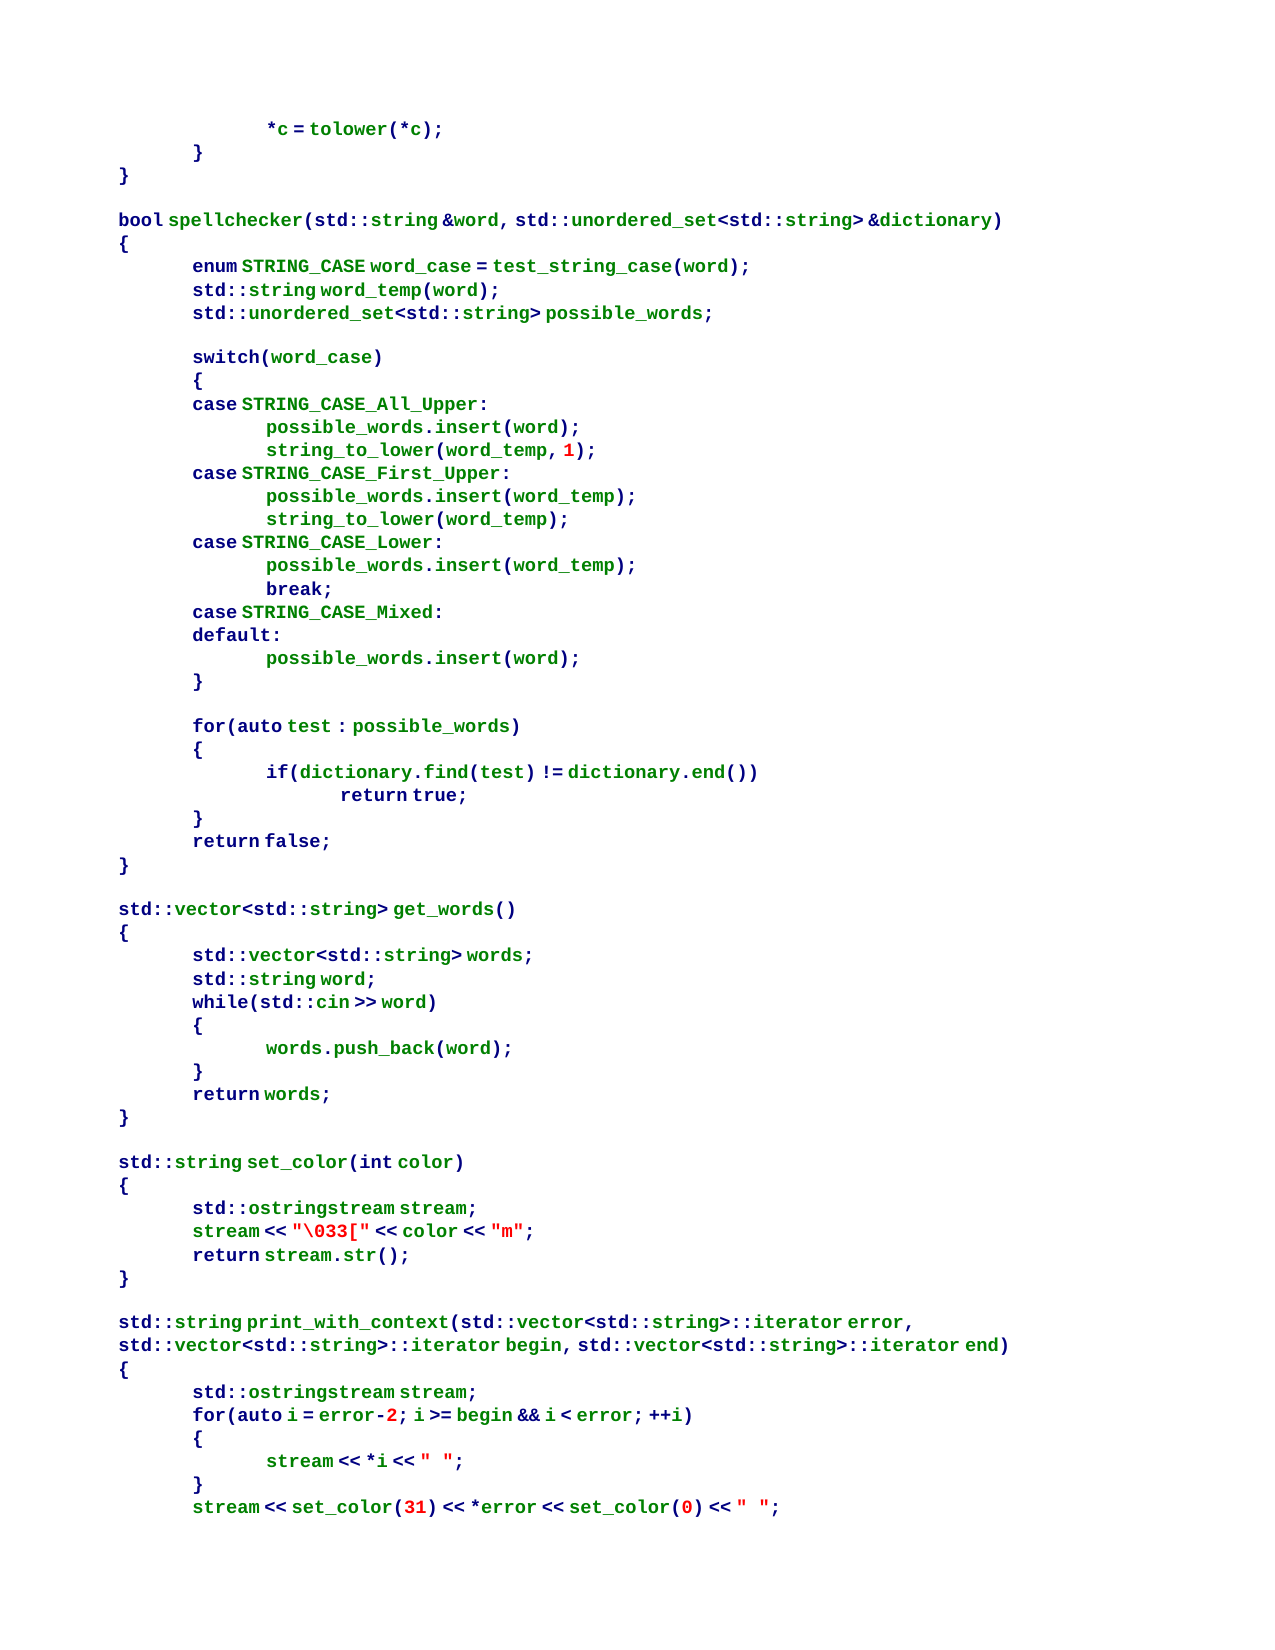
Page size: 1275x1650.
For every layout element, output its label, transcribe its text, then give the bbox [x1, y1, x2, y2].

text { [118, 738, 1157, 761]
text case STRING_CASE_First_Upper: [118, 462, 1157, 485]
text } [118, 1060, 1157, 1083]
text for(auto test : possible_words) [118, 715, 1157, 738]
text { [118, 921, 1157, 944]
text } [118, 807, 1157, 830]
text std::vector<std::string> words; [118, 944, 1157, 967]
text possible_words.insert(word); [118, 647, 1157, 670]
text std::string word_temp(word); [118, 278, 1157, 302]
text } [118, 670, 1157, 693]
text return false; [118, 830, 1157, 853]
text } [118, 164, 1157, 187]
text return stream.str(); [118, 1243, 1157, 1267]
text case STRING_CASE_Mixed: [118, 601, 1157, 624]
text break; [118, 577, 1157, 601]
text } [118, 141, 1157, 164]
text default: [118, 624, 1157, 647]
text std::ostringstream stream; [118, 1197, 1157, 1220]
text possible_words.insert(word_temp); [118, 485, 1157, 508]
text case STRING_CASE_All_Upper: [118, 392, 1157, 416]
text std::ostringstream stream; [118, 1381, 1157, 1404]
text enum STRING_CASE word_case = test_string_case(word); [118, 255, 1157, 278]
text { [118, 1357, 1157, 1381]
text string_to_lower(word_temp); [118, 508, 1157, 531]
text } [118, 1473, 1157, 1496]
text } [118, 853, 1157, 877]
text std::string word; [118, 967, 1157, 991]
text for(auto i = error-2; i >= begin && i < error; ++i) [118, 1404, 1157, 1427]
text std::string print_with_context(std::vector<std::string>::iterator error, std::vector<std::string>::iterator begin, std::vector<std::string>::iterator end) [118, 1311, 1157, 1357]
text { [118, 1174, 1157, 1197]
text std::string set_color(int color) [118, 1151, 1157, 1174]
text stream << set_color(31) << *error << set_color(0) << " "; [118, 1496, 1157, 1519]
text return true; [118, 784, 1157, 807]
text { [118, 369, 1157, 392]
text bool spellchecker(std::string &word, std::unordered_set<std::string> &dictionary) [118, 209, 1157, 232]
text return words; [118, 1083, 1157, 1106]
text *c = tolower(*c); [118, 118, 1157, 141]
text { [118, 1427, 1157, 1450]
text stream << "\033[" << color << "m"; [118, 1220, 1157, 1243]
text { [118, 1014, 1157, 1037]
text switch(word_case) [118, 346, 1157, 369]
text std::unordered_set<std::string> possible_words; [118, 302, 1157, 325]
text stream << *i << " "; [118, 1450, 1157, 1473]
text while(std::cin >> word) [118, 991, 1157, 1014]
text possible_words.insert(word_temp); [118, 554, 1157, 577]
text string_to_lower(word_temp, 1); [118, 439, 1157, 462]
text case STRING_CASE_Lower: [118, 531, 1157, 554]
text } [118, 1267, 1157, 1290]
text std::vector<std::string> get_words() [118, 898, 1157, 921]
text { [118, 232, 1157, 255]
text if(dictionary.find(test) != dictionary.end()) [118, 761, 1157, 784]
text } [118, 1106, 1157, 1129]
text words.push_back(word); [118, 1037, 1157, 1060]
text possible_words.insert(word); [118, 416, 1157, 439]
